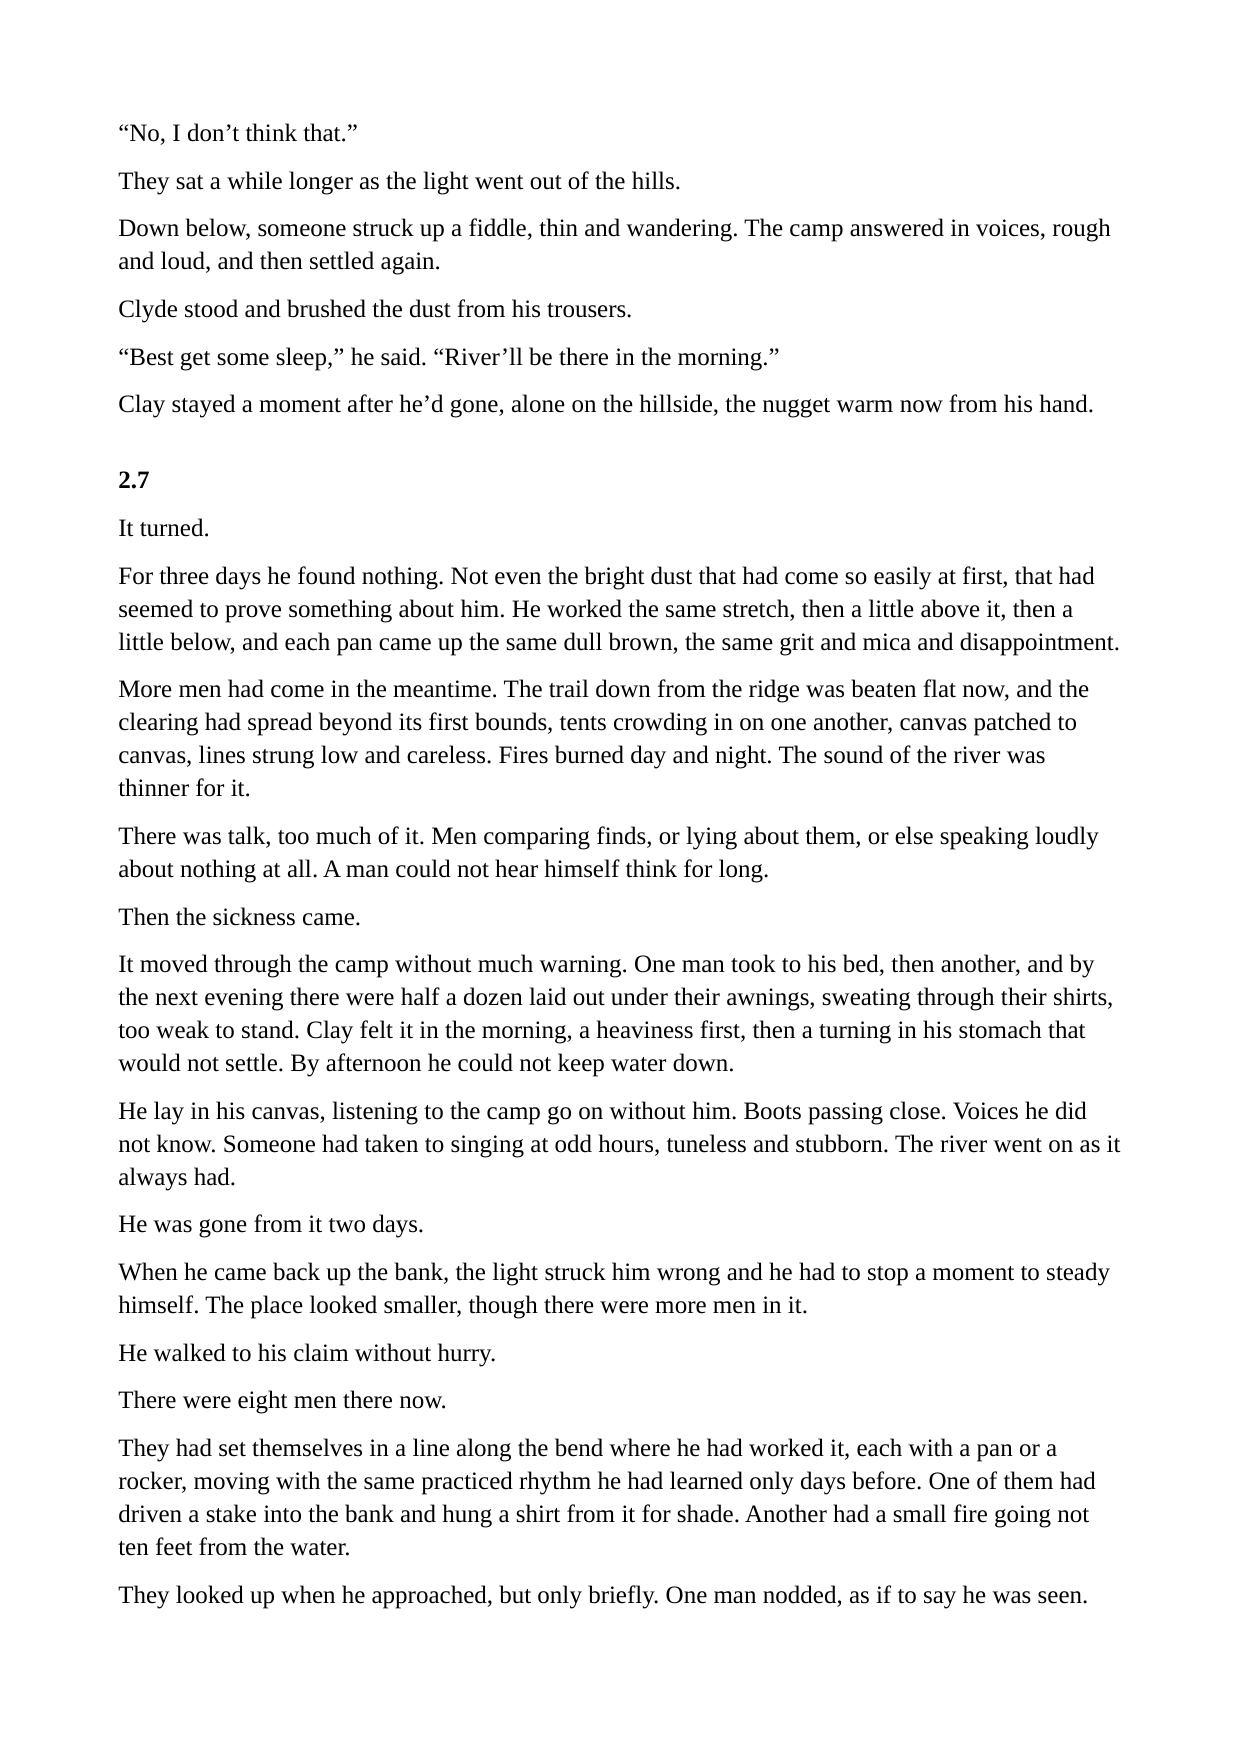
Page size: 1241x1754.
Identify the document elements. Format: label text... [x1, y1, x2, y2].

text They looked up when he approached, but only briefly. One man nodded, as if to say he was seen. [118, 1580, 1122, 1608]
text More men had come in the meantime. The trail down from the ridge was beaten flat now, and the clearing had spread beyond its first bounds, tents crowding in on one another, canvas patched to canvas, lines strung low and careless. Fires burned day and night. The sound of the river was thinner for it. [118, 674, 1122, 802]
text He was gone from it two days. [118, 1209, 1122, 1238]
text When he came back up the bank, the light struck him wrong and he had to stop a moment to steady himself. The place looked smaller, though there were more men in it. [118, 1257, 1122, 1319]
text There were eight men there now. [118, 1385, 1122, 1414]
text Down below, someone struck up a fiddle, thin and wandering. The camp answered in voices, rough and loud, and then settled again. [118, 213, 1122, 275]
text He walked to his claim without hurry. [118, 1338, 1122, 1367]
text For three days he found nothing. Not even the bright dust that had come so easily at first, that had seemed to prove something about him. He worked the same stretch, then a little above it, then a little below, and each pan came up the same dull brown, the same grit and mica and disappointment. [118, 561, 1122, 656]
text There was talk, too much of it. Men comparing finds, or lying about them, or else speaking loudly about nothing at all. A man could not hear himself think for long. [118, 821, 1122, 883]
text Clay stayed a moment after he’d gone, alone on the hillside, the nugget warm now from his hand. [118, 389, 1122, 418]
text Then the sickness came. [118, 902, 1122, 930]
text It moved through the camp without much warning. One man took to his bed, then another, and by the next evening there were half a dozen laid out under their awnings, sweating through their shirts, too weak to stand. Clay felt it in the morning, a heaviness first, then a turning in his stomach that would not settle. By afternoon he could not keep water down. [118, 949, 1122, 1077]
text Clyde stood and brushed the dust from his trousers. [118, 294, 1122, 323]
text They sat a while longer as the light went out of the hills. [118, 166, 1122, 194]
text It turned. [118, 513, 1122, 542]
text “No, I don’t think that.” [118, 118, 1122, 147]
text They had set themselves in a line along the bend where he had worked it, each with a pan or a rocker, moving with the same practiced rhythm he had learned only days before. One of them had driven a stake into the bank and hung a shirt from it for shade. Another had a small fire going not ten feet from the water. [118, 1433, 1122, 1561]
text 2.7 [118, 466, 1122, 494]
text He lay in his canvas, listening to the camp go on without him. Boots passing close. Voices he did not know. Someone had taken to singing at odd hours, tuneless and stubborn. The river went on as it always had. [118, 1096, 1122, 1191]
text “Best get some sleep,” he said. “River’ll be there in the morning.” [118, 342, 1122, 370]
